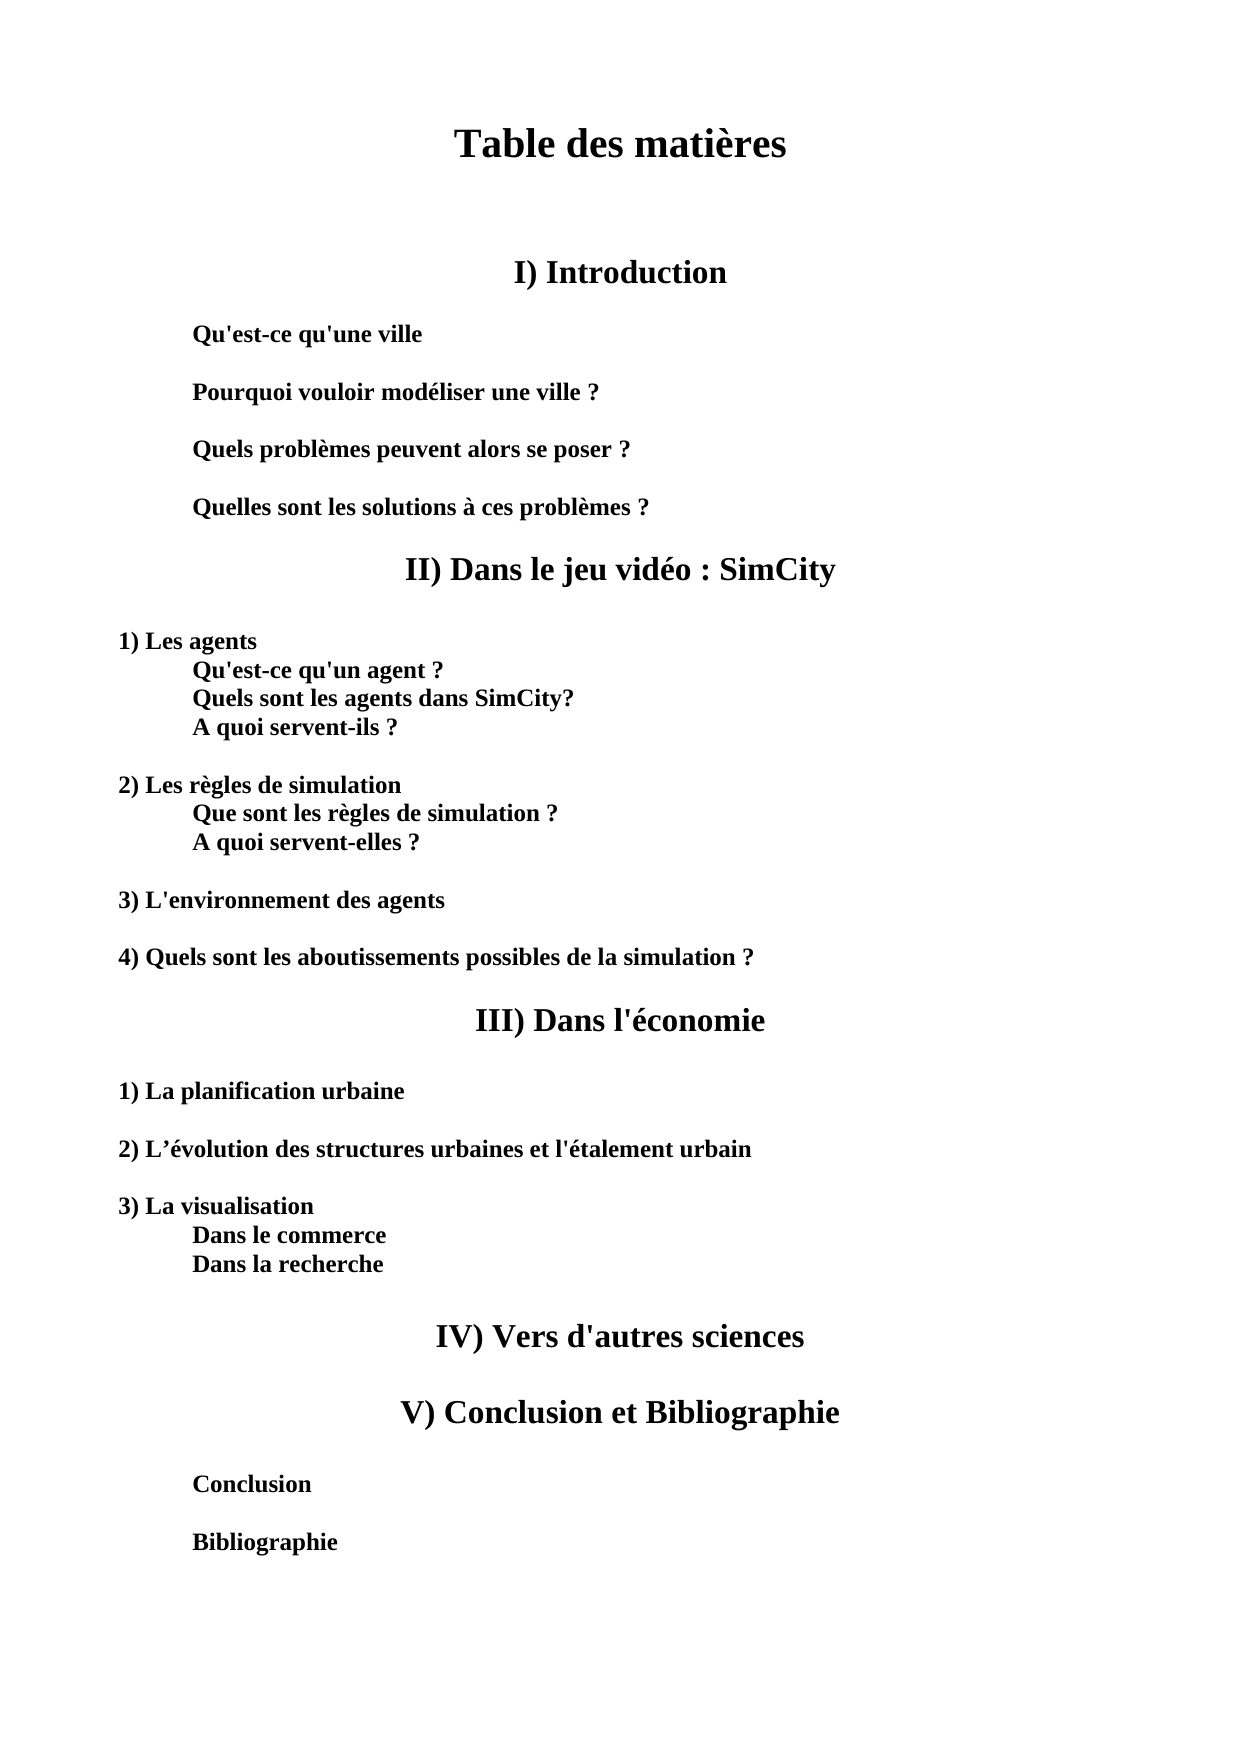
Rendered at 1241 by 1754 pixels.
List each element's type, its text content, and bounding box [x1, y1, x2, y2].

text A quoi servent-ils ? [118, 712, 1122, 741]
text 2) Les règles de simulation [118, 770, 1122, 798]
text III) Dans l'économie [118, 1000, 1122, 1038]
text Dans le commerce [118, 1220, 1122, 1249]
text Quels problèmes peuvent alors se poser ? [118, 434, 1122, 463]
text II) Dans le jeu vidéo : SimCity [118, 549, 1122, 588]
text 1) Les agents [118, 626, 1122, 655]
text Qu'est-ce qu'un agent ? [118, 655, 1122, 683]
text IV) Vers d'autres sciences [118, 1316, 1122, 1354]
text Dans la recherche [118, 1249, 1122, 1278]
text Quels sont les agents dans SimCity? [118, 683, 1122, 712]
text Que sont les règles de simulation ? [118, 798, 1122, 827]
text V) Conclusion et Bibliographie [118, 1393, 1122, 1431]
text Table des matières [118, 118, 1122, 166]
text Quelles sont les solutions à ces problèmes ? [118, 492, 1122, 521]
text 3) L'environnement des agents [118, 885, 1122, 913]
text 2) L’évolution des structures urbaines et l'étalement urbain [118, 1134, 1122, 1163]
text Conclusion [118, 1469, 1122, 1498]
text Bibliographie [118, 1527, 1122, 1556]
text I) Introduction [118, 252, 1122, 291]
text Pourquoi vouloir modéliser une ville ? [118, 377, 1122, 406]
text 3) La visualisation [118, 1191, 1122, 1220]
text 1) La planification urbaine [118, 1076, 1122, 1105]
text 4) Quels sont les aboutissements possibles de la simulation ? [118, 942, 1122, 971]
text A quoi servent-elles ? [118, 827, 1122, 856]
text Qu'est-ce qu'une ville [118, 319, 1122, 348]
